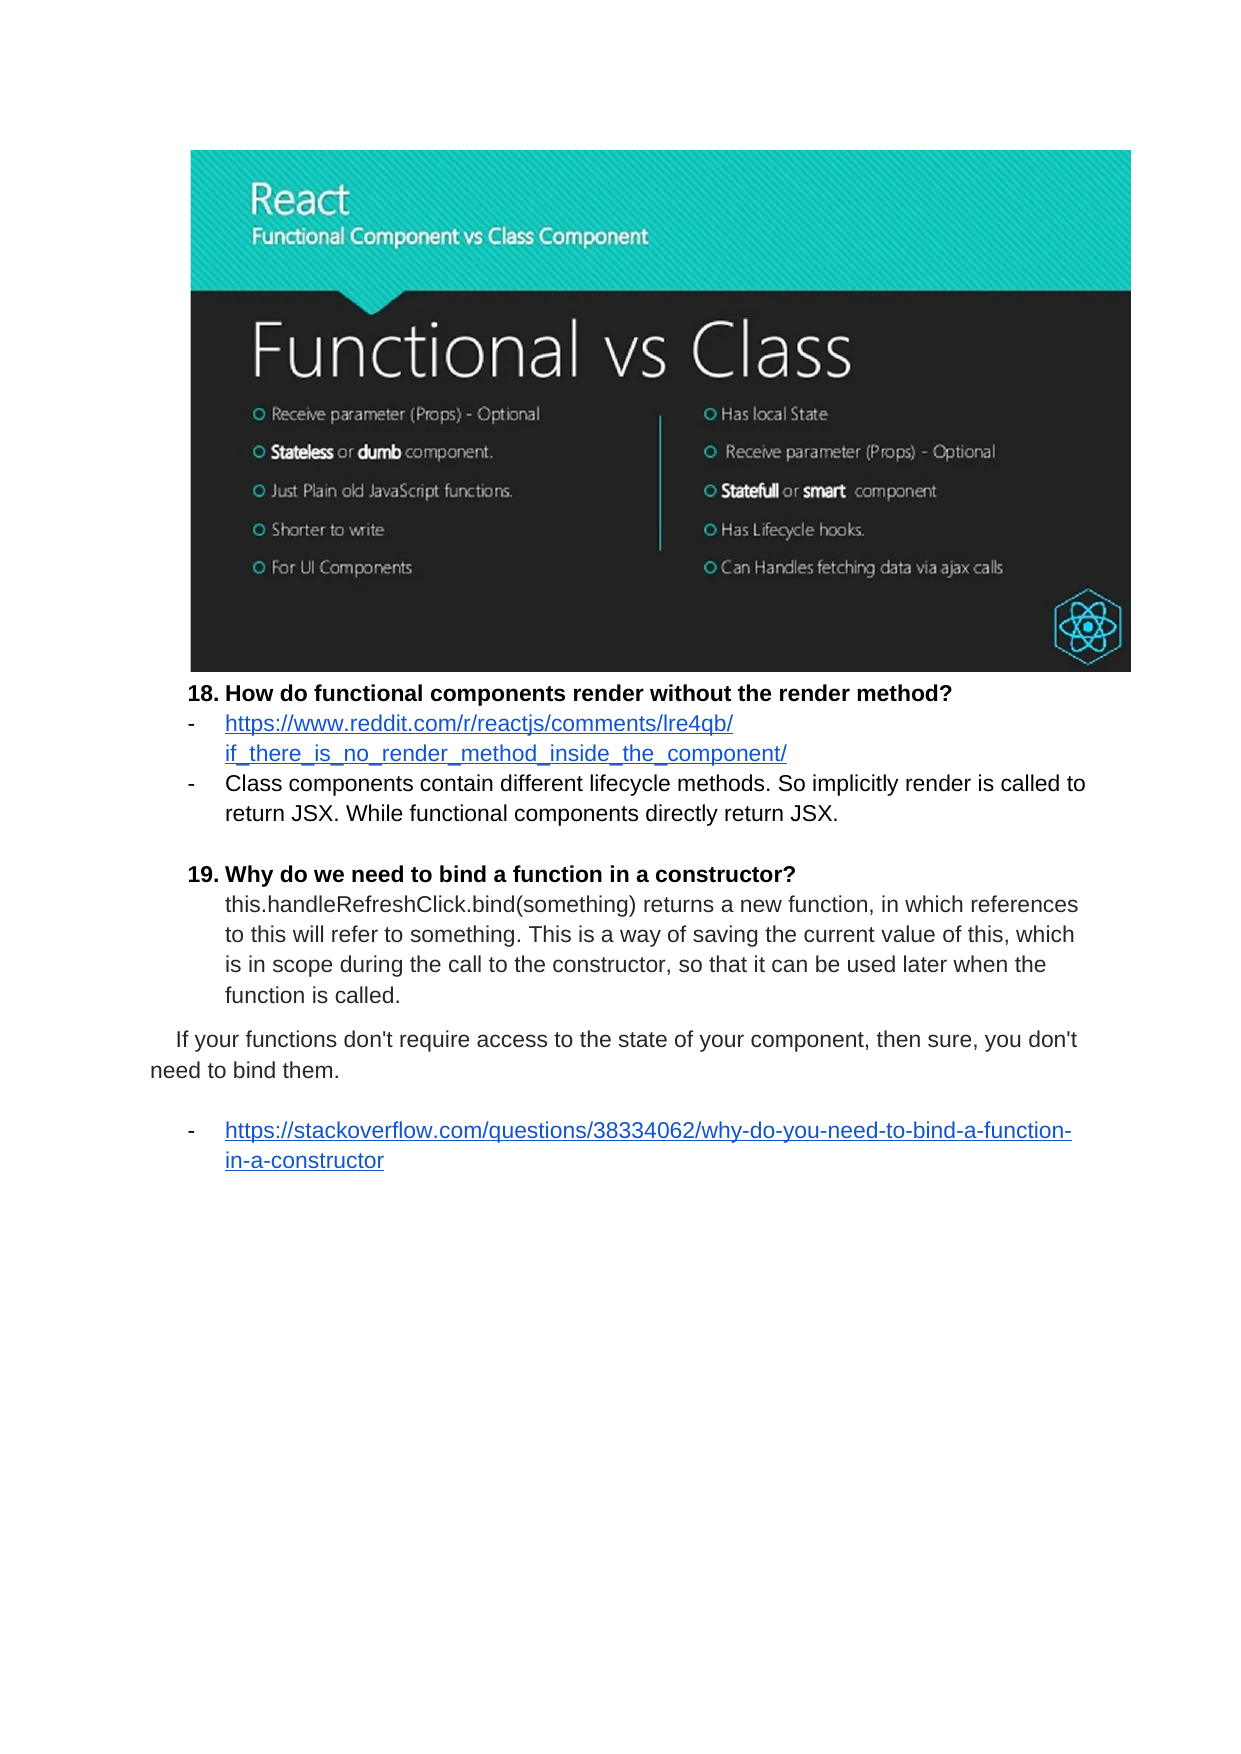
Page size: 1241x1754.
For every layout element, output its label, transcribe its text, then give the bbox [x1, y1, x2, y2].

list If your functions don't require access to the state of your component, then sure, you don't need to bind them. [150, 1026, 1090, 1083]
list Class components contain different lifecycle methods. So implicitly render is called to return JSX. While functional components directly return JSX. [187, 770, 1090, 827]
picture [190, 150, 1131, 672]
list How do functional components render without the render method? [187, 180, 1090, 706]
list https://www.reddit.com/r/reactjs/comments/lre4qb/if_there_is_no_render_method_inside_the_component/ [187, 710, 1090, 766]
list this.handleRefreshClick.bind(something) returns a new function, in which references to this will refer to something. This is a way of saving the current value of this, which is in scope during the call to the constructor, so that it can be used later when the function is called. [187, 891, 1090, 1008]
list Why do we need to bind a function in a constructor? [187, 861, 1090, 887]
list https://stackoverflow.com/questions/38334062/why-do-you-need-to-bind-a-function-in-a-constructor [187, 1117, 1090, 1174]
